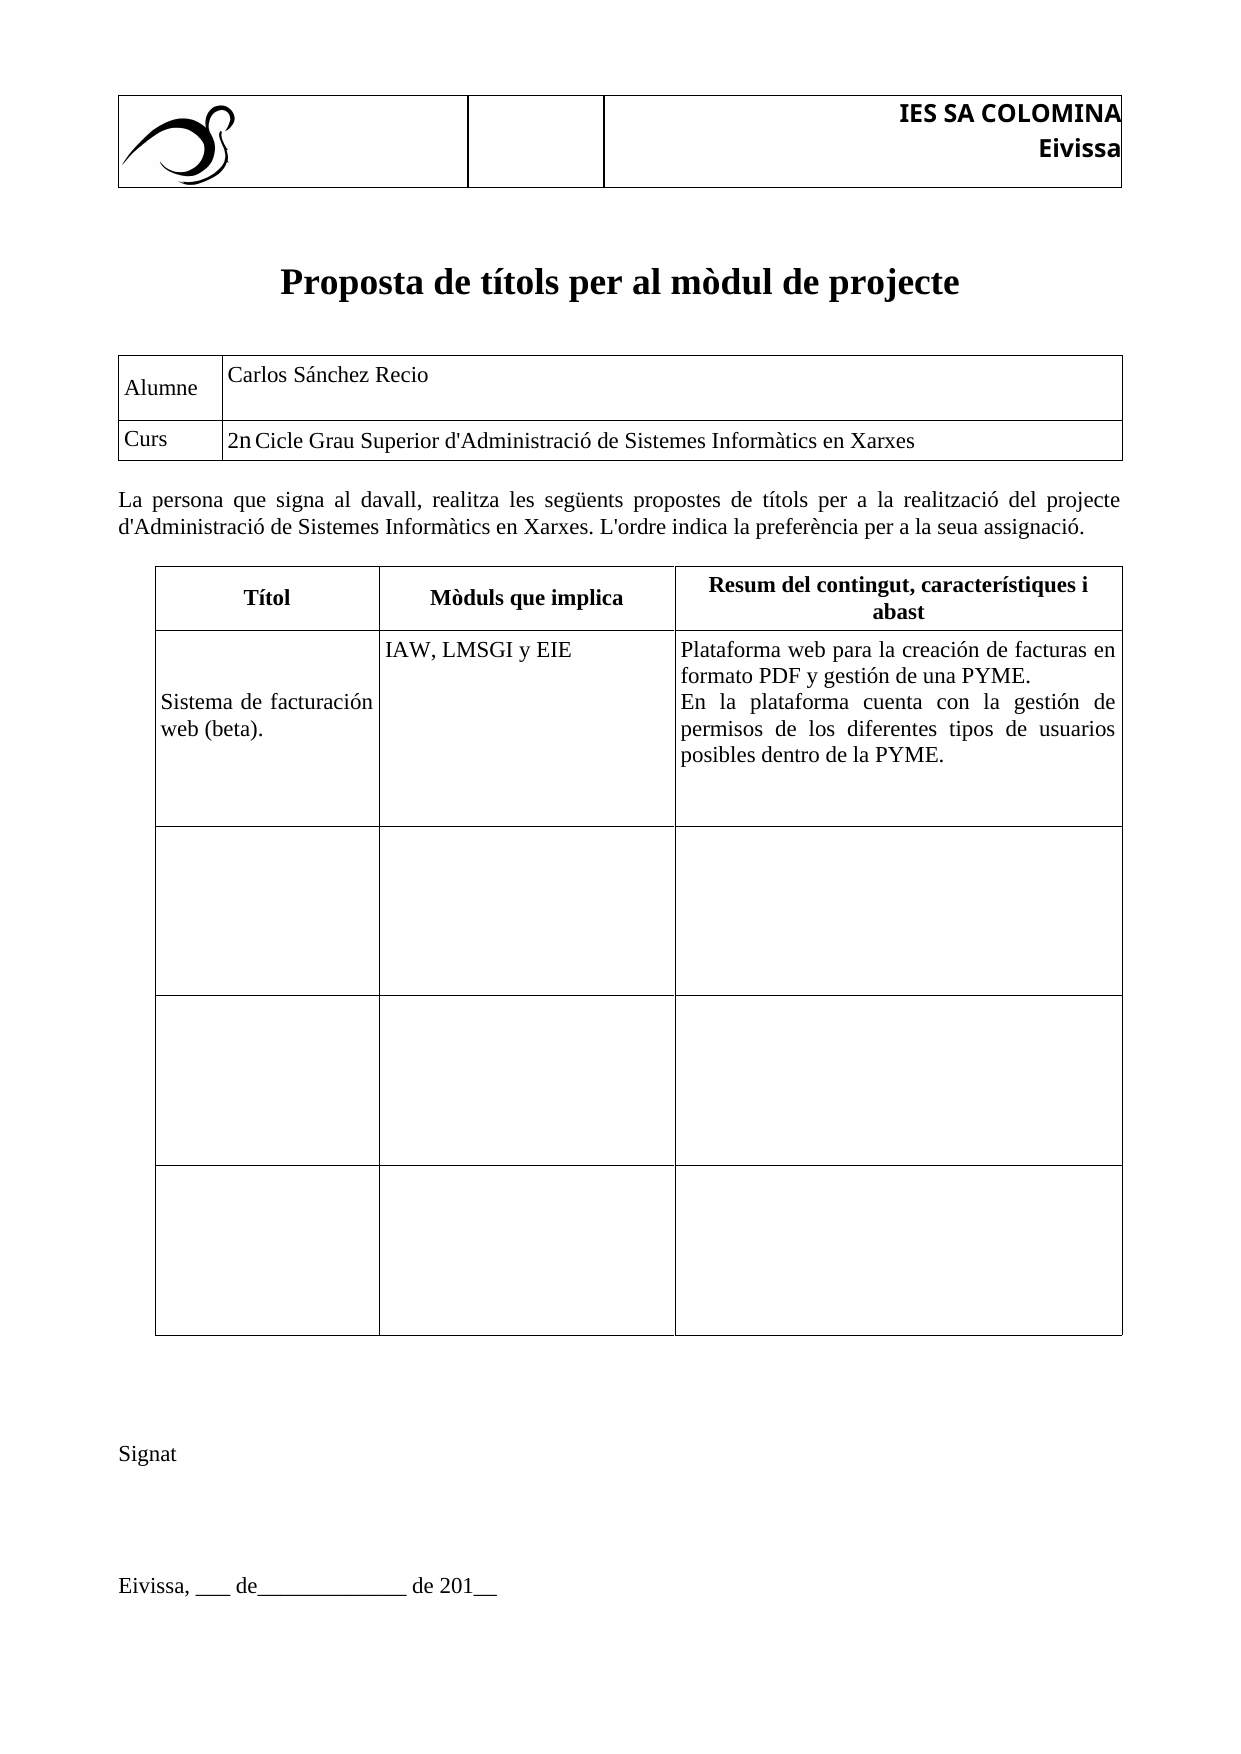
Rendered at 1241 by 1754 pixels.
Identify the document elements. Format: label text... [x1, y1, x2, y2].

table_header Resum del contingut, característiques i abast [676, 567, 1122, 630]
table_header Carlos Sánchez Recio [223, 356, 1122, 420]
table_cell [676, 827, 1122, 995]
text Proposta de títols per al mòdul de projecte [118, 259, 1122, 303]
table_cell [156, 996, 379, 1165]
table_header Mòduls que implica [380, 567, 674, 630]
text Eivissa, ___ de_____________ de 201__ [118, 1572, 1122, 1598]
picture [119, 96, 237, 187]
table_cell [380, 1166, 674, 1335]
text Signat [118, 1440, 1122, 1467]
table_cell [380, 827, 674, 995]
table_header Títol [156, 567, 379, 630]
table_cell Curs [119, 421, 222, 460]
table_cell Sistema de facturación web (beta). [156, 631, 379, 826]
table_header Alumne [119, 356, 222, 420]
table_cell [676, 1166, 1122, 1335]
table_cell [380, 996, 674, 1165]
table_cell IAW, LMSGI y EIE [380, 631, 674, 826]
table_cell [676, 996, 1122, 1165]
table_cell Plataforma web para la creación de facturas en formato PDF y gestión de una PYME. En la plataforma cuenta con la gestión de permisos de los diferentes tipos de usuarios posibles dentro de la PYME. [676, 631, 1122, 826]
text La persona que signa al davall, realitza les següents propostes de títols per a la realització del projecte d'Administració de Sistemes Informàtics en Xarxes. L'ordre indica la preferència per a la seua assignació. [118, 486, 1122, 539]
table_cell [156, 827, 379, 995]
table_cell [156, 1166, 379, 1335]
table_cell 2n Cicle Grau Superior d'Administració de Sistemes Informàtics en Xarxes [223, 421, 1122, 460]
